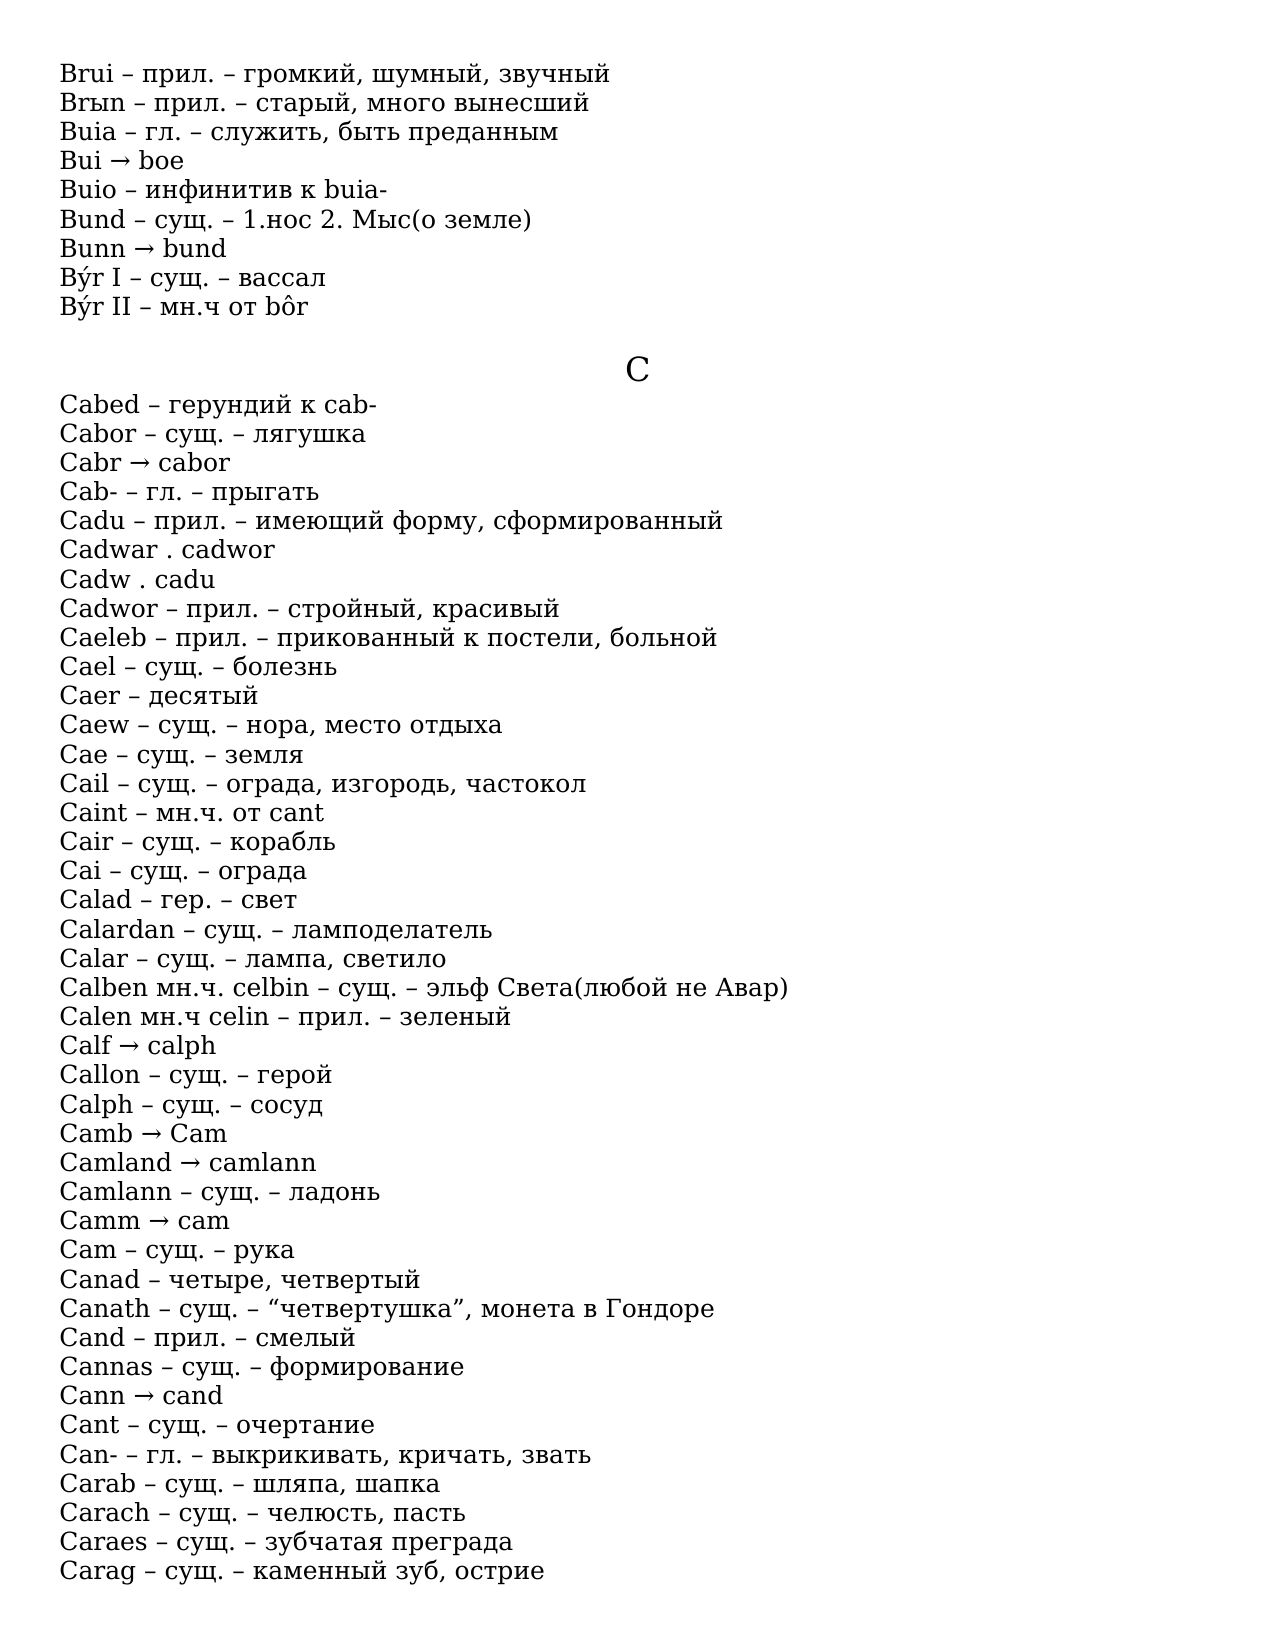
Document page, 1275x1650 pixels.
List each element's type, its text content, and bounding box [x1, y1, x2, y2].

text C [59, 351, 1216, 390]
text Calph – сущ. – сосуд [59, 1090, 1216, 1119]
text Cadu – прил. – имеющий форму, сформированный [59, 506, 1216, 536]
text Bunn → bund [59, 234, 1216, 263]
text Camland → camlann [59, 1148, 1216, 1177]
text Býr I – сущ. – вассал [59, 263, 1216, 292]
text Carag – сущ. – каменный зуб, острие [59, 1556, 1216, 1586]
text Cadwar . cadwor [59, 536, 1216, 565]
text Canad – четыре, четвертый [59, 1265, 1216, 1294]
text Calen мн.ч celin – прил. – зеленый [59, 1002, 1216, 1031]
text Brыn – прил. – старый, много вынесший [59, 88, 1216, 117]
text Cael – сущ. – болезнь [59, 652, 1216, 681]
text Cabed – герундий к cab- [59, 390, 1216, 419]
text Brui – прил. – громкий, шумный, звучный [59, 59, 1216, 88]
text Camm → cam [59, 1206, 1216, 1236]
text Calar – сущ. – лампа, светило [59, 944, 1216, 973]
text Cabr → cabor [59, 448, 1216, 477]
text Caeleb – прил. – прикованный к постели, больной [59, 623, 1216, 652]
text Bund – сущ. – 1.нос 2. Мыс(о земле) [59, 205, 1216, 234]
text Can- – гл. – выкрикивать, кричать, звать [59, 1440, 1216, 1469]
text Caer – десятый [59, 681, 1216, 711]
text Cab- – гл. – прыгать [59, 477, 1216, 506]
text Caint – мн.ч. от cant [59, 798, 1216, 827]
text Camb → Cam [59, 1119, 1216, 1148]
text Cair – сущ. – корабль [59, 827, 1216, 856]
text Cant – сущ. – очертание [59, 1411, 1216, 1440]
text Calf → calph [59, 1031, 1216, 1061]
text Býr II – мн.ч от bôr [59, 292, 1216, 322]
text Cadw . cadu [59, 565, 1216, 594]
text Calardan – сущ. – ламподелатель [59, 915, 1216, 944]
text Cannas – сущ. – формирование [59, 1352, 1216, 1381]
text Cai – сущ. – ограда [59, 856, 1216, 886]
text Caraes – сущ. – зубчатая преграда [59, 1527, 1216, 1556]
text Callon – сущ. – герой [59, 1061, 1216, 1090]
text Caew – сущ. – нора, место отдыха [59, 711, 1216, 740]
text Camlann – сущ. – ладонь [59, 1177, 1216, 1206]
text Calben мн.ч. celbin – сущ. – эльф Света(любой не Авар) [59, 973, 1216, 1002]
text Cabor – сущ. – лягушка [59, 419, 1216, 448]
text Carach – сущ. – челюсть, пасть [59, 1498, 1216, 1527]
text Buio – инфинитив к buia- [59, 176, 1216, 205]
text Cann → cand [59, 1381, 1216, 1411]
text Cae – сущ. – земля [59, 740, 1216, 769]
text Cail – сущ. – ограда, изгородь, частокол [59, 769, 1216, 798]
text Cadwor – прил. – стройный, красивый [59, 594, 1216, 623]
text Bui → boe [59, 147, 1216, 176]
text Canath – сущ. – “четвертушка”, монета в Гондоре [59, 1294, 1216, 1323]
text Cam – сущ. – рука [59, 1236, 1216, 1265]
text Calad – гер. – свет [59, 886, 1216, 915]
text Buia – гл. – служить, быть преданным [59, 117, 1216, 147]
text Cand – прил. – смелый [59, 1323, 1216, 1352]
text Carab – сущ. – шляпа, шапка [59, 1469, 1216, 1498]
